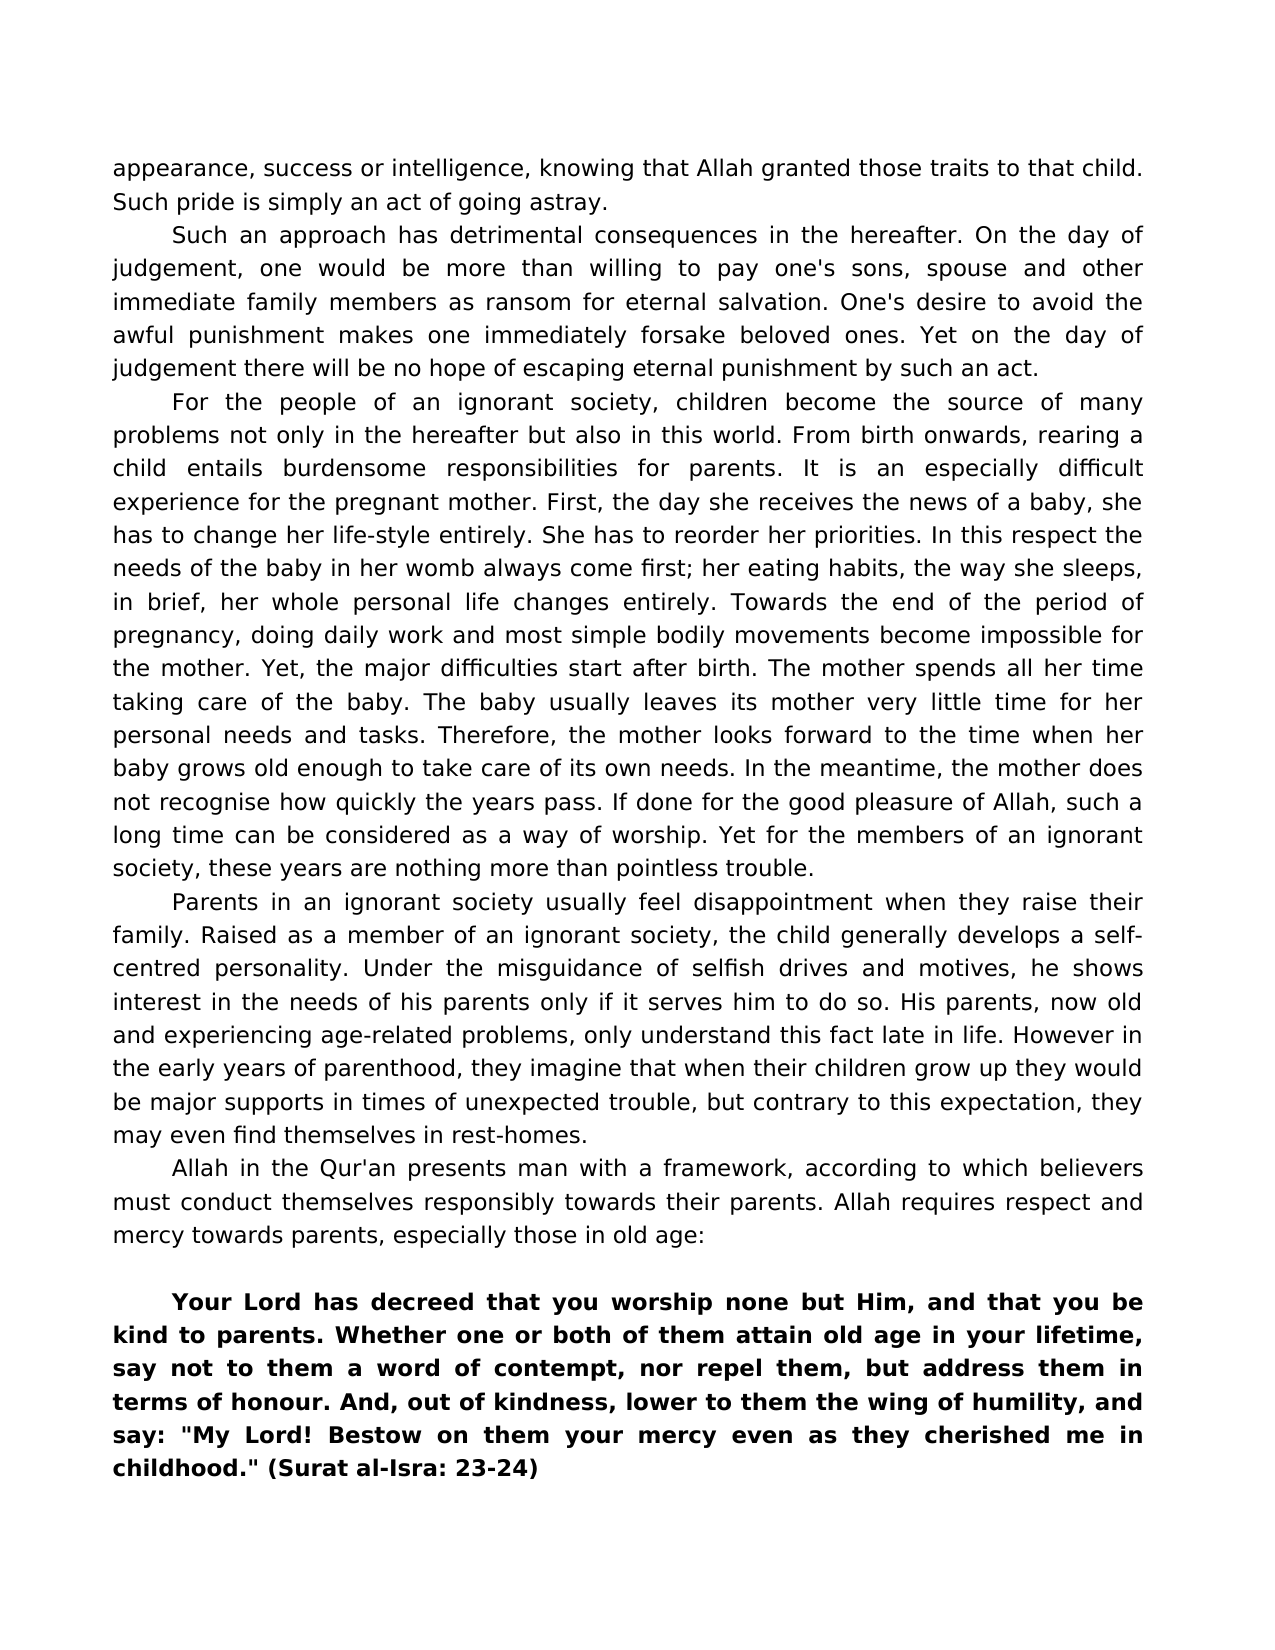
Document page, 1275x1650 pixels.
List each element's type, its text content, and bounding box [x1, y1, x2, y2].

text Allah in the Qur'an presents man with a framework, according to which believers must conduct themselves responsibly towards their parents. Allah requires respect and mercy towards parents, especially those in old age: [112, 1150, 1145, 1250]
text Parents in an ignorant society usually feel disappointment when they raise their family. Raised as a member of an ignorant society, the child generally develops a self-centred personality. Under the misguidance of selfish drives and motives, he shows interest in the needs of his parents only if it serves him to do so. His parents, now old and experiencing age-related problems, only understand this fact late in life. However in the early years of parenthood, they imagine that when their children grow up they would be major supports in times of unexpected trouble, but contrary to this expectation, they may even find themselves in rest-homes. [112, 883, 1145, 1150]
text Such an approach has detrimental consequences in the hereafter. On the day of judgement, one would be more than willing to pay one's sons, spouse and other immediate family members as ransom for eternal salvation. One's desire to avoid the awful punishment makes one immediately forsake beloved ones. Yet on the day of judgement there will be no hope of escaping eternal punishment by such an act. [112, 217, 1145, 383]
text Your Lord has decreed that you worship none but Him, and that you be kind to parents. Whether one or both of them attain old age in your lifetime, say not to them a word of contempt, nor repel them, but address them in terms of honour. And, out of kindness, lower to them the wing of humility, and say: "My Lord! Bestow on them your mercy even as they cherished me in childhood." (Surat al-Isra: 23-24) [112, 1283, 1145, 1483]
text For the people of an ignorant society, children become the source of many problems not only in the hereafter but also in this world. From birth onwards, rearing a child entails burdensome responsibilities for parents. It is an especially difficult experience for the pregnant mother. First, the day she receives the news of a baby, she has to change her life-style entirely. She has to reorder her priorities. In this respect the needs of the baby in her womb always come first; her eating habits, the way she sleeps, in brief, her whole personal life changes entirely. Towards the end of the period of pregnancy, doing daily work and most simple bodily movements become impossible for the mother. Yet, the major difficulties start after birth. The mother spends all her time taking care of the baby. The baby usually leaves its mother very little time for her personal needs and tasks. Therefore, the mother looks forward to the time when her baby grows old enough to take care of its own needs. In the meantime, the mother does not recognise how quickly the years pass. If done for the good pleasure of Allah, such a long time can be considered as a way of worship. Yet for the members of an ignorant society, these years are nothing more than pointless trouble. [112, 383, 1145, 883]
text appearance, success or intelligence, knowing that Allah granted those traits to that child. Such pride is simply an act of going astray. [112, 150, 1145, 217]
